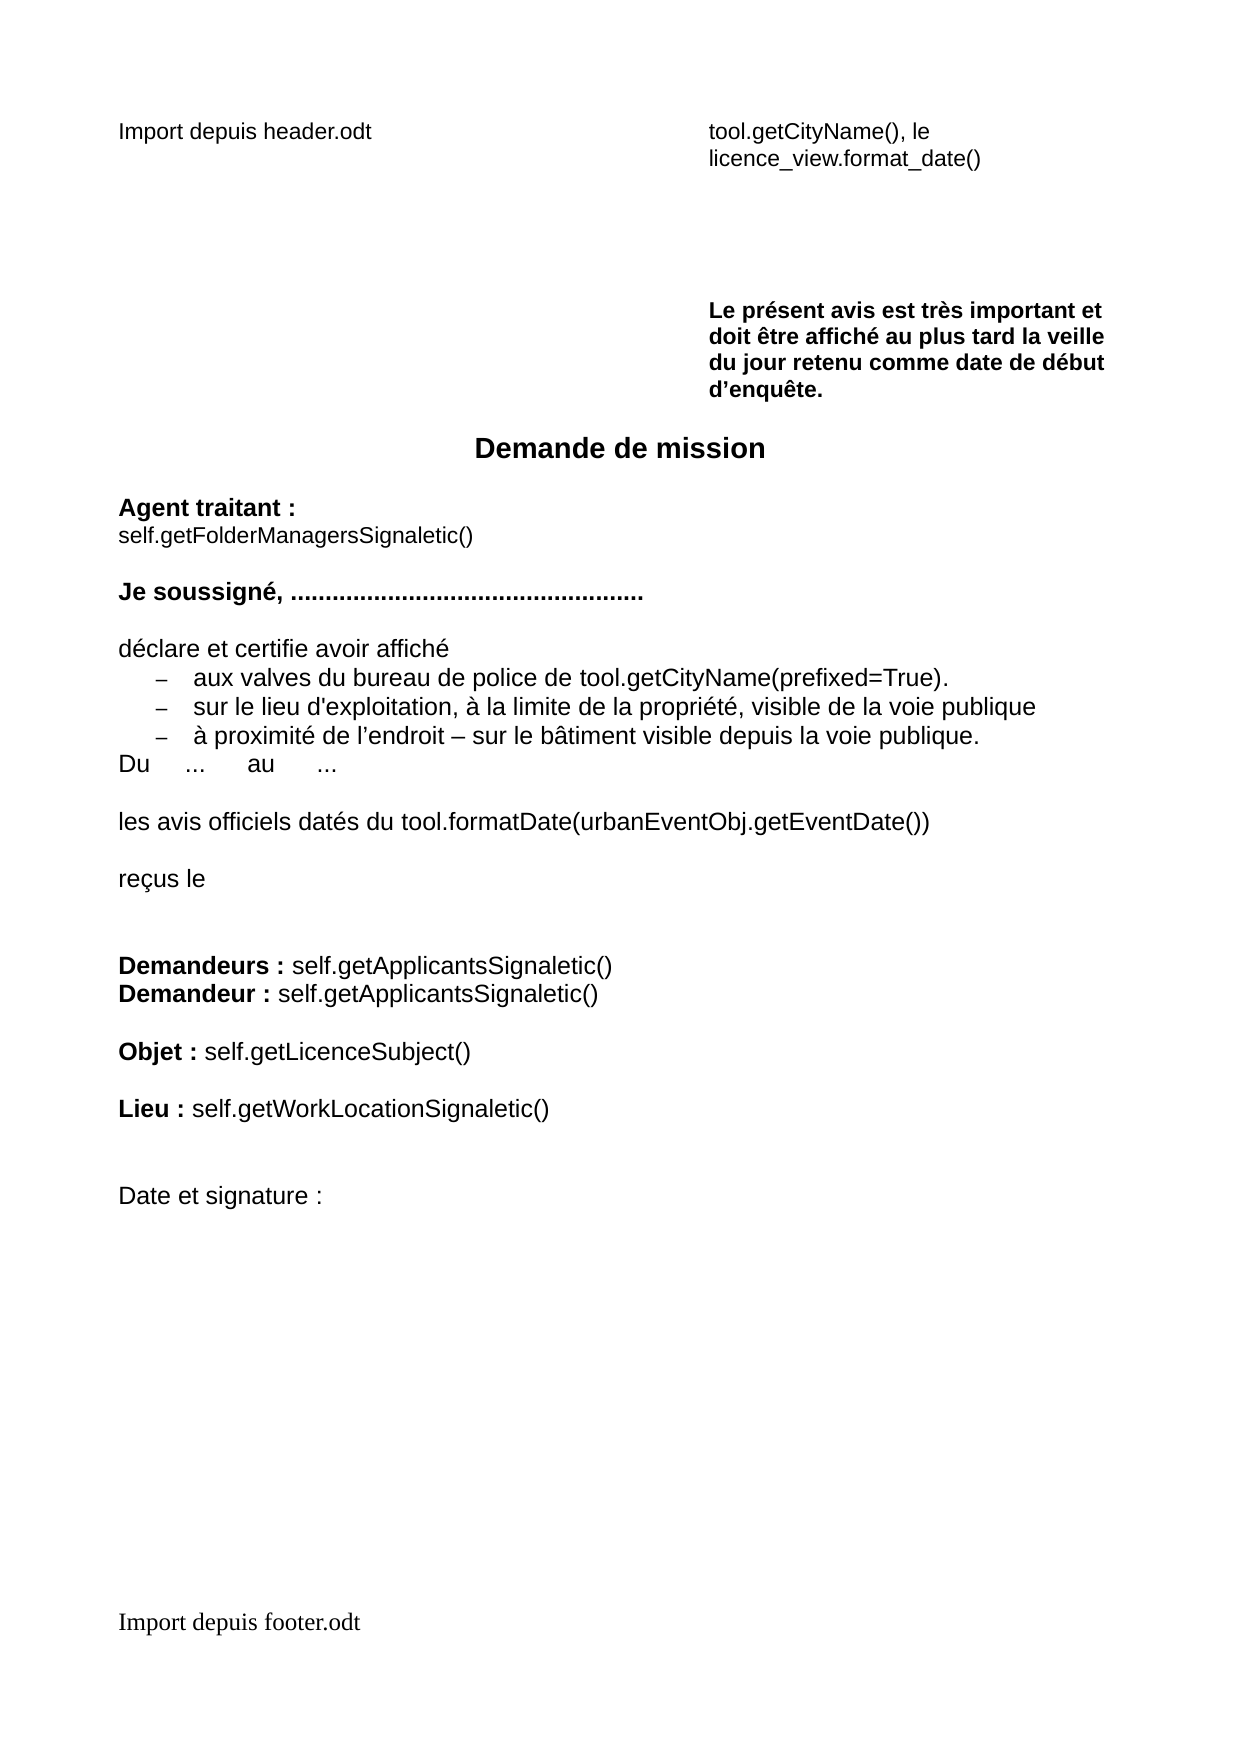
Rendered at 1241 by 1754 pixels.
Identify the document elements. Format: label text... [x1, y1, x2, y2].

table_header Import depuis header.odt [118, 118, 708, 402]
text Du ... au ... [118, 749, 1122, 778]
text déclare et certifie avoir affiché [118, 634, 1122, 663]
text reçus le [118, 864, 1122, 893]
list sur le lieu d'exploitation, à la limite de la propriété, visible de la voie publique [156, 692, 1122, 721]
title Demande de mission [118, 431, 1122, 464]
text Objet : self.getLicenceSubject() [118, 1037, 1122, 1066]
text Agent traitant : [118, 493, 1122, 522]
text Je soussigné, ................................................... [118, 577, 1122, 606]
text Lieu : self.getWorkLocationSignaletic() [118, 1094, 1122, 1123]
list aux valves du bureau de police de tool.getCityName(prefixed=True). [156, 663, 1122, 692]
text Date et signature : [118, 1181, 1122, 1209]
list à proximité de l’endroit – sur le bâtiment visible depuis la voie publique. [156, 721, 1122, 749]
text Demandeurs : self.getApplicantsSignaletic() [118, 951, 1122, 979]
text les avis officiels datés du tool.formatDate(urbanEventObj.getEventDate()) [118, 807, 1122, 836]
text Demandeur : self.getApplicantsSignaletic() [118, 979, 1122, 1008]
table_header tool.getCityName(), le licence_view.format_date() Le présent avis est très important et doit être affiché au plus tard la veille du jour retenu comme date de début d’enquête. [709, 118, 1123, 402]
text self.getFolderManagersSignaletic() [118, 522, 1122, 548]
